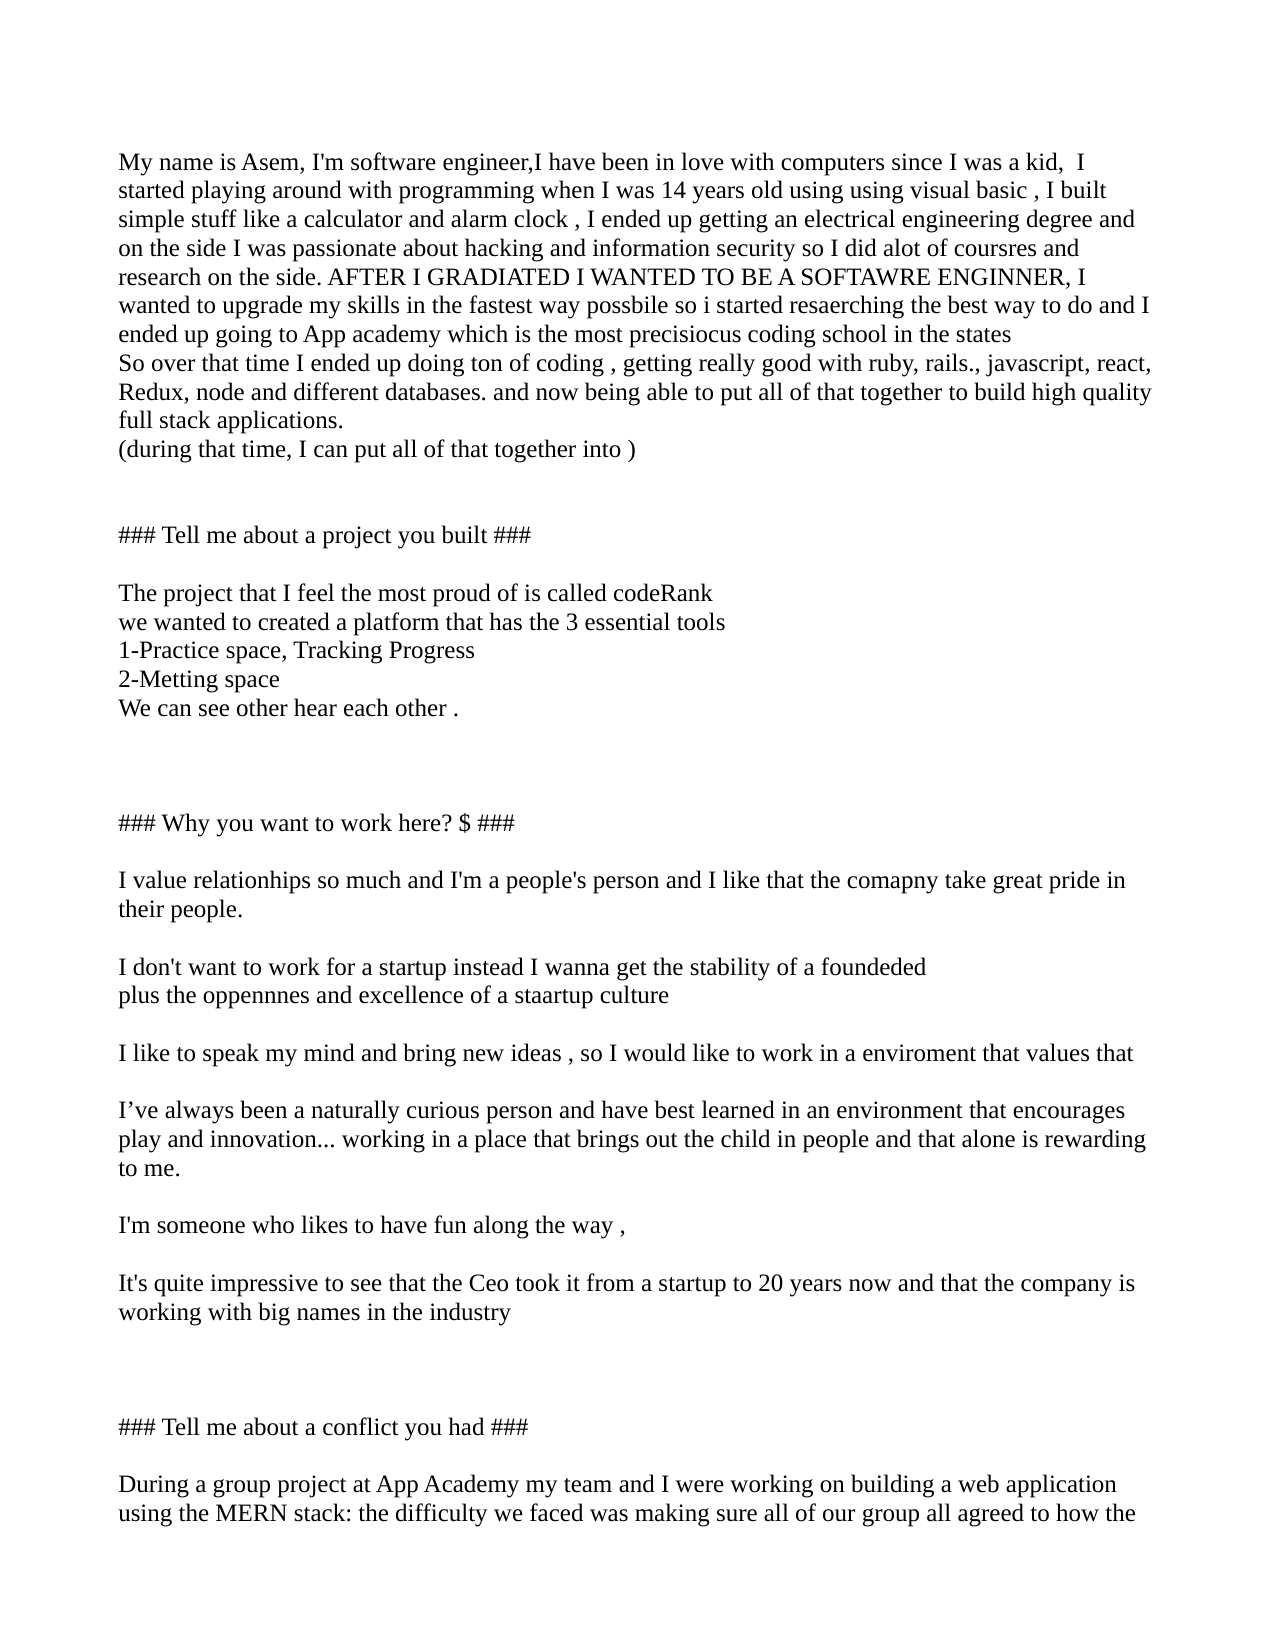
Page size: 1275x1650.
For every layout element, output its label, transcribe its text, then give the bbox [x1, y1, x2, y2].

text It's quite impressive to see that the Ceo took it from a startup to 20 years now and that the company is working with big names in the industry [118, 1268, 1157, 1326]
text We can see other hear each other . [118, 693, 1157, 722]
text I'm someone who likes to have fun along the way , [118, 1211, 1157, 1239]
text (during that time, I can put all of that together into ) [118, 434, 1157, 463]
text So over that time I ended up doing ton of coding , getting really good with ruby, rails., javascript, react, Redux, node and different databases. and now being able to put all of that together to build high quality full stack applications. [118, 348, 1157, 434]
text I don't want to work for a startup instead I wanna get the stability of a foundeded [118, 952, 1157, 981]
text plus the oppennnes and excellence of a staartup culture [118, 981, 1157, 1009]
text 2-Metting space [118, 664, 1157, 693]
text ### Tell me about a conflict you had ### [118, 1412, 1157, 1441]
text we wanted to created a platform that has the 3 essential tools [118, 607, 1157, 636]
text I like to speak my mind and bring new ideas , so I would like to work in a enviroment that values that [118, 1038, 1157, 1067]
text I’ve always been a naturally curious person and have best learned in an environment that encourages play and innovation... working in a place that brings out the child in people and that alone is rewarding to me. [118, 1096, 1157, 1182]
text My name is Asem, I'm software engineer,I have been in love with computers since I was a kid, I started playing around with programming when I was 14 years old using using visual basic , I built simple stuff like a calculator and alarm clock , I ended up getting an electrical engineering degree and on the side I was passionate about hacking and information security so I did alot of coursres and research on the side. AFTER I GRADIATED I WANTED TO BE A SOFTAWRE ENGINNER, I wanted to upgrade my skills in the fastest way possbile so i started resaerching the best way to do and I ended up going to App academy which is the most precisiocus coding school in the states [118, 147, 1157, 348]
text 1-Practice space, Tracking Progress [118, 636, 1157, 664]
text ### Tell me about a project you built ### [118, 521, 1157, 549]
text During a group project at App Academy my team and I were working on building a web application using the MERN stack: the difficulty we faced was making sure all of our group all agreed to how the [118, 1469, 1157, 1527]
text ### Why you want to work here? $ ### [118, 808, 1157, 837]
text The project that I feel the most proud of is called codeRank [118, 578, 1157, 607]
text I value relationhips so much and I'm a people's person and I like that the comapny take great pride in their people. [118, 866, 1157, 923]
